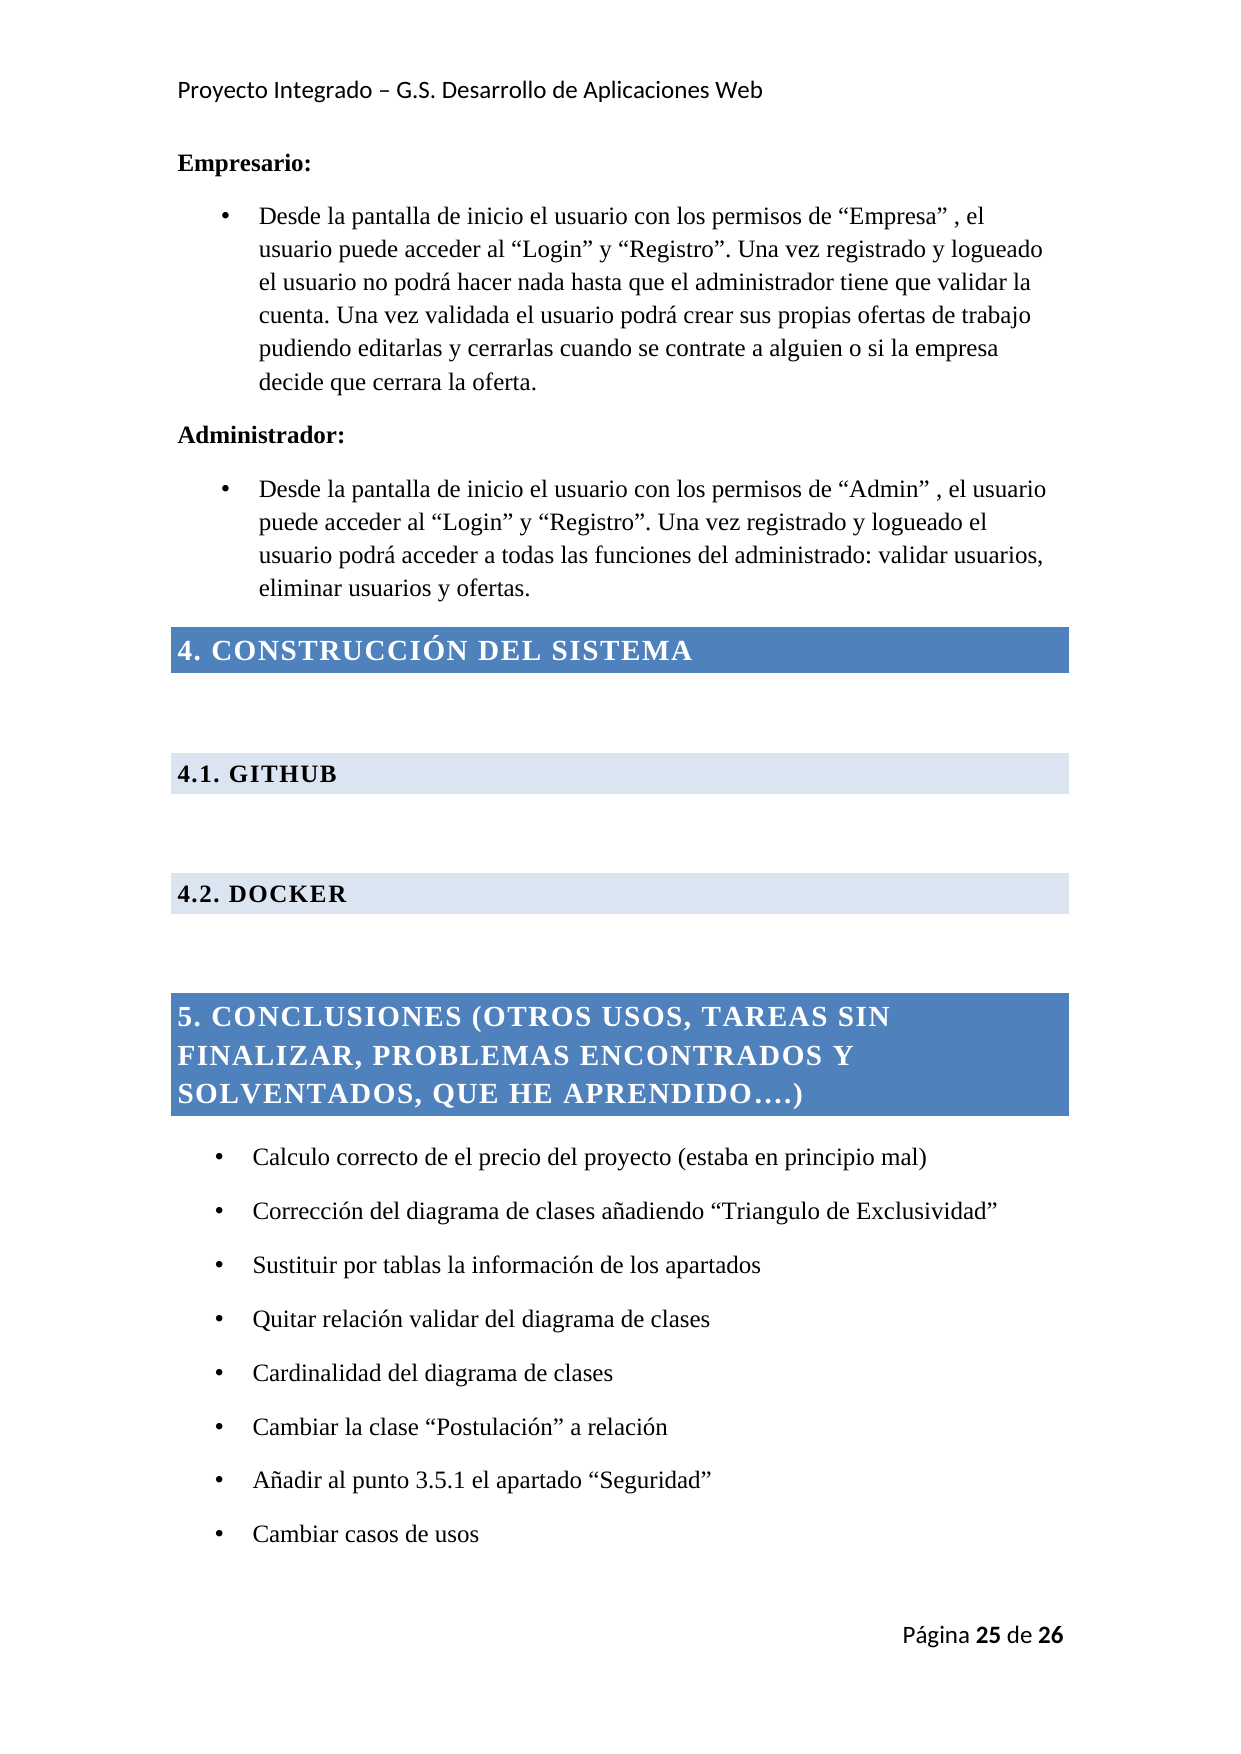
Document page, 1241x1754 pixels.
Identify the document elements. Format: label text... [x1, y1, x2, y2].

list Desde la pantalla de inicio el usuario con los permisos de “Admin” , el usuario puede acceder al “Login” y “Registro”. Una vez registrado y logueado el usuario podrá acceder a todas las funciones del administrado: validar usuarios, eliminar usuarios y ofertas. [221, 474, 1063, 602]
list Quitar relación validar del diagrama de clases [215, 1304, 1063, 1333]
text Empresario: [177, 148, 1063, 176]
list Desde la pantalla de inicio el usuario con los permisos de “Empresa” , el usuario puede acceder al “Login” y “Registro”. Una vez registrado y logueado el usuario no podrá hacer nada hasta que el administrador tiene que validar la cuenta. Una vez validada el usuario podrá crear sus propias ofertas de trabajo pudiendo editarlas y cerrarlas cuando se contrate a alguien o si la empresa decide que cerrara la oferta. [221, 201, 1063, 395]
subtitle 5. Conclusiones (otros usos, tareas sin finalizar, problemas encontrados y solventados, que he aprendido….) [177, 1000, 1063, 1110]
list Cambiar la clase “Postulación” a relación [215, 1412, 1063, 1440]
list Sustituir por tablas la información de los apartados [215, 1250, 1063, 1279]
list Corrección del diagrama de clases añadiendo “Triangulo de Exclusividad” [215, 1196, 1063, 1225]
list Cambiar casos de usos [215, 1519, 1063, 1548]
list Añadir al punto 3.5.1 el apartado “Seguridad” [215, 1465, 1063, 1494]
subtitle 4. Construcción del Sistema [177, 634, 1063, 667]
list Cardinalidad del diagrama de clases [215, 1358, 1063, 1386]
list Calculo correcto de el precio del proyecto (estaba en principio mal) [215, 1142, 1063, 1171]
text Administrador: [177, 420, 1063, 449]
subtitle 4.1. GitHub [177, 759, 1063, 788]
subtitle 4.2. docker [177, 879, 1063, 908]
